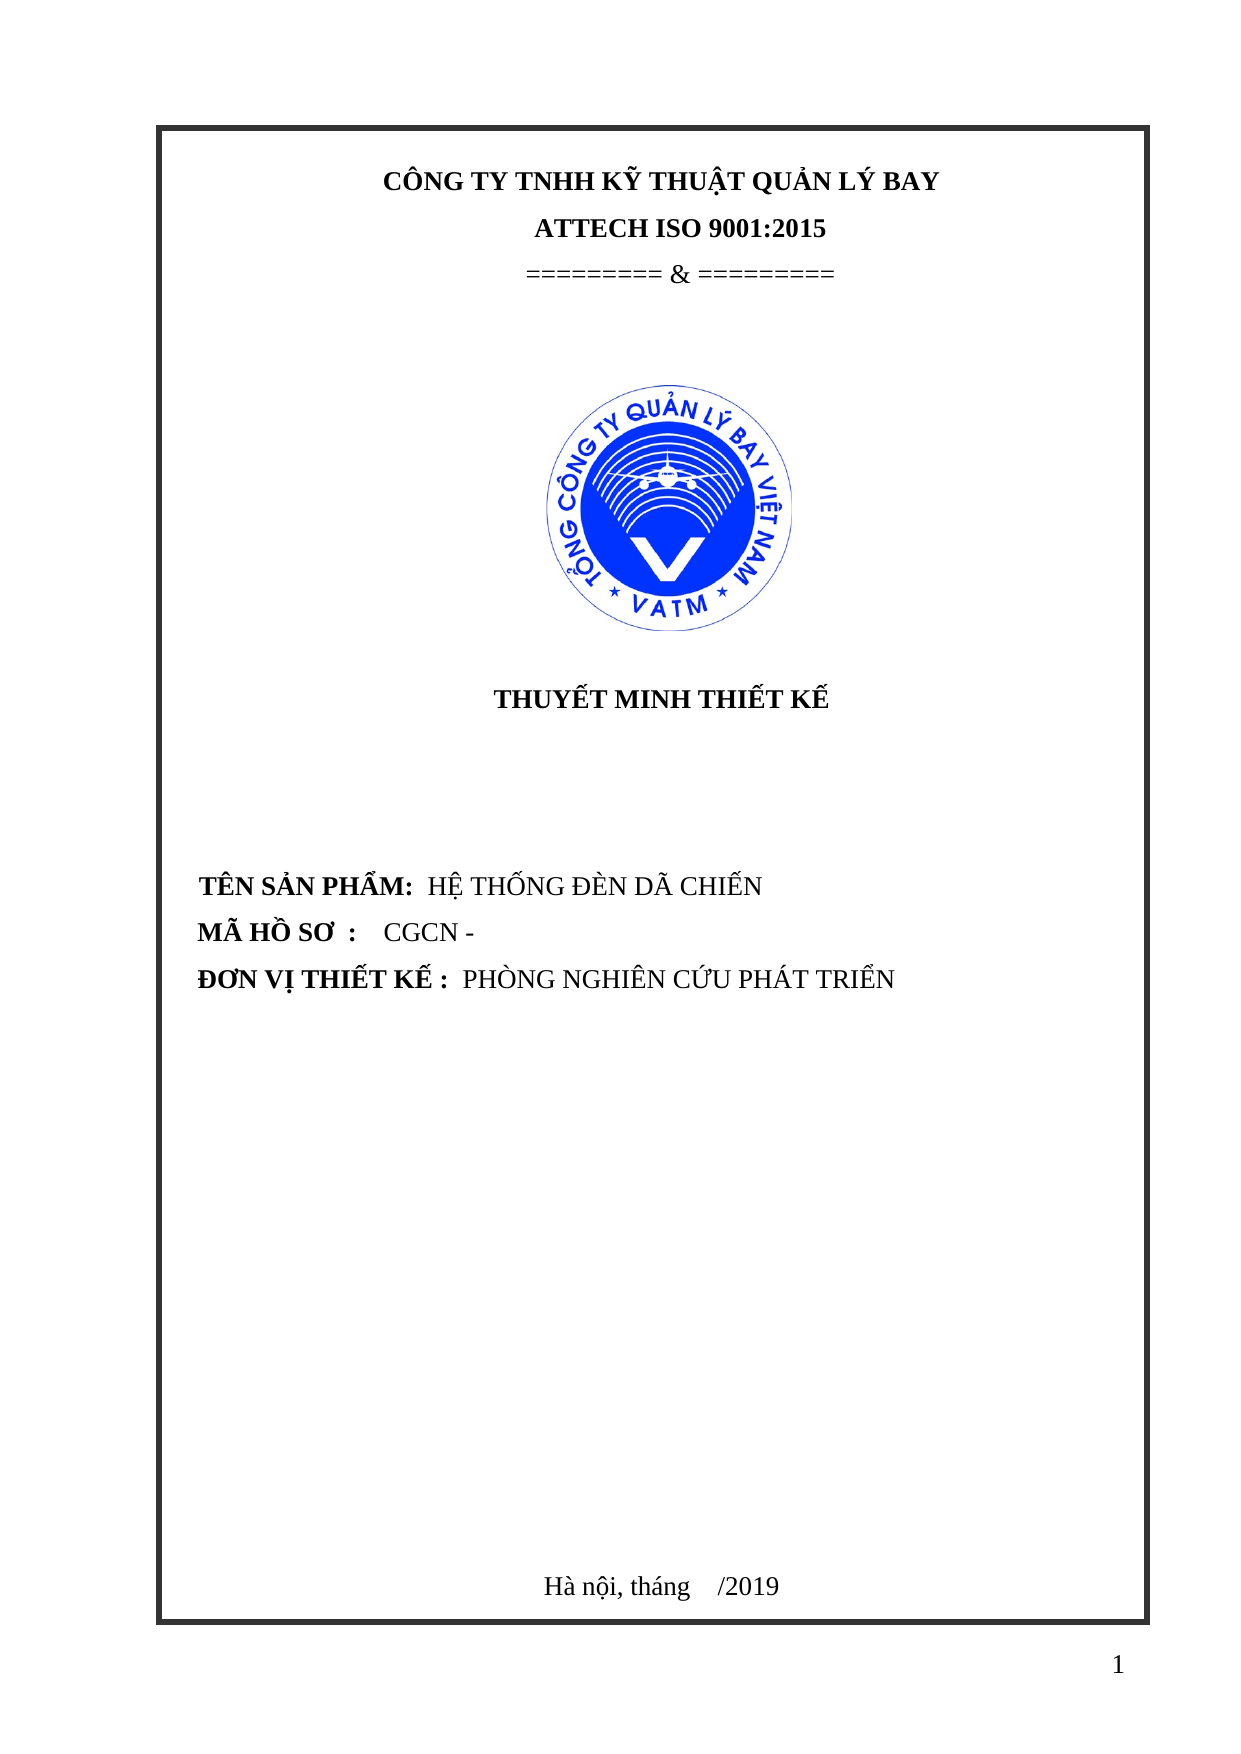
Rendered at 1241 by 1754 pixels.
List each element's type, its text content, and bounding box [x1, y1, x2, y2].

text TÊN SẢN PHẨM: HỆ THỐNG ĐÈN DÃ CHIẾN [198, 869, 1144, 901]
text ĐƠN VỊ THIẾT KẾ : PHÒNG NGHIÊN CỨU PHÁT TRIỂN [177, 963, 1144, 994]
text CÔNG TY TNHH KỸ THUẬT QUẢN LÝ BAY [177, 165, 1144, 196]
table_header [390, 352, 983, 636]
text ATTECH ISO 9001:2015 [214, 212, 1144, 243]
text ========= & ========= [214, 258, 1144, 290]
picture [546, 385, 792, 631]
text THUYẾT MINH THIẾT KẾ [177, 683, 1144, 714]
text MÃ HỒ SƠ : CGCN - [177, 916, 1144, 947]
text Hà nội, tháng /2019 [177, 1569, 1144, 1601]
